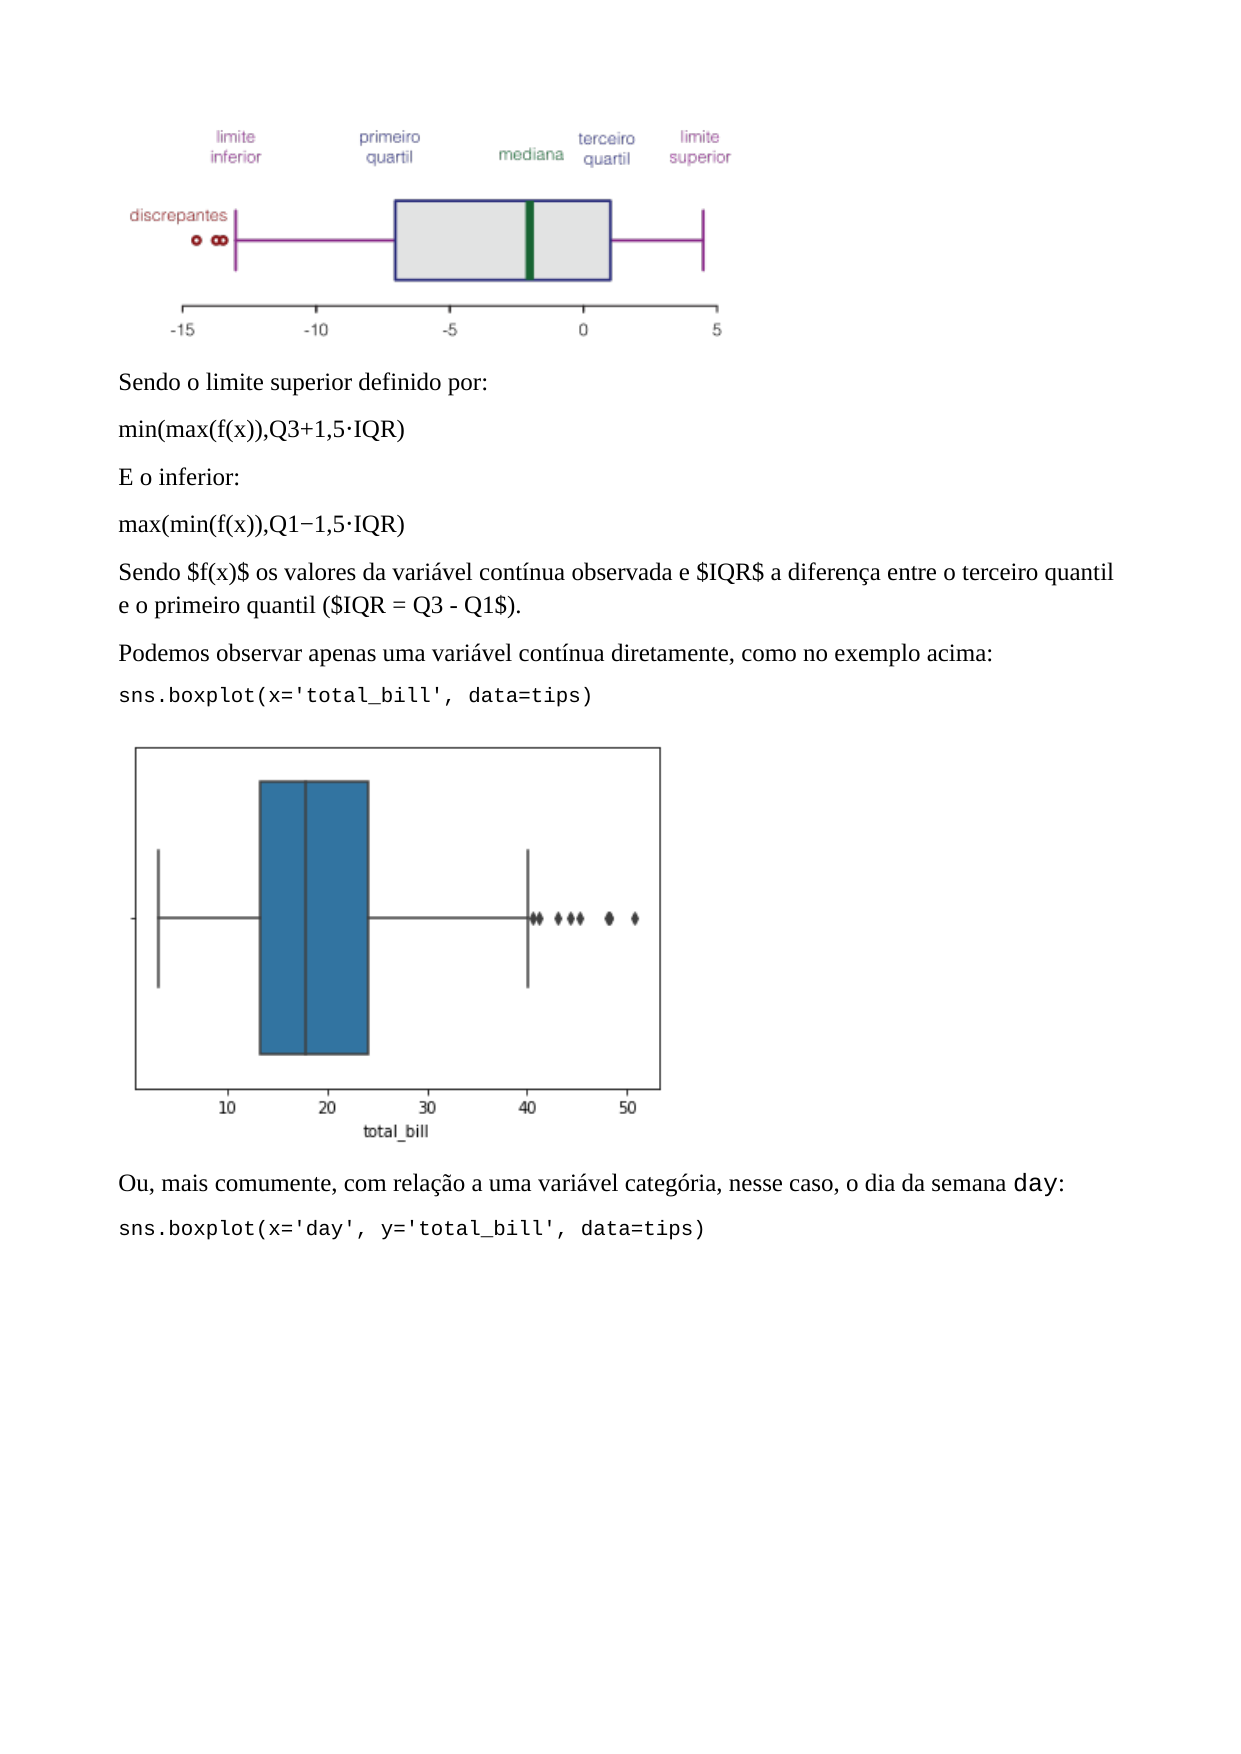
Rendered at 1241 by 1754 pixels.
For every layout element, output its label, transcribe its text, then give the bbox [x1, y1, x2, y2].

picture [118, 118, 744, 348]
text Sendo $f(x)$ os valores da variável contínua observada e $IQR$ a diferença entre o terceiro quantil e o primeiro quantil ($IQR = Q3 - Q1$). [118, 557, 1122, 619]
text E o inferior: [118, 462, 1122, 491]
text Sendo o limite superior definido por: [118, 367, 1122, 395]
text Podemos observar apenas uma variável contínua diretamente, como no exemplo acima: [118, 638, 1122, 666]
text Ou, mais comumente, com relação a uma variável categória, nesse caso, o dia da semana day: [118, 1168, 1122, 1199]
text sns.boxplot(x='day', y='total_bill', data=tips) [118, 1218, 1122, 1242]
picture [118, 738, 669, 1150]
text min(max(f(x)),Q3+1,5⋅IQR) [118, 414, 1122, 443]
text sns.boxplot(x='total_bill', data=tips) [118, 685, 1122, 709]
text max(min(f(x)),Q1−1,5⋅IQR) [118, 509, 1122, 538]
